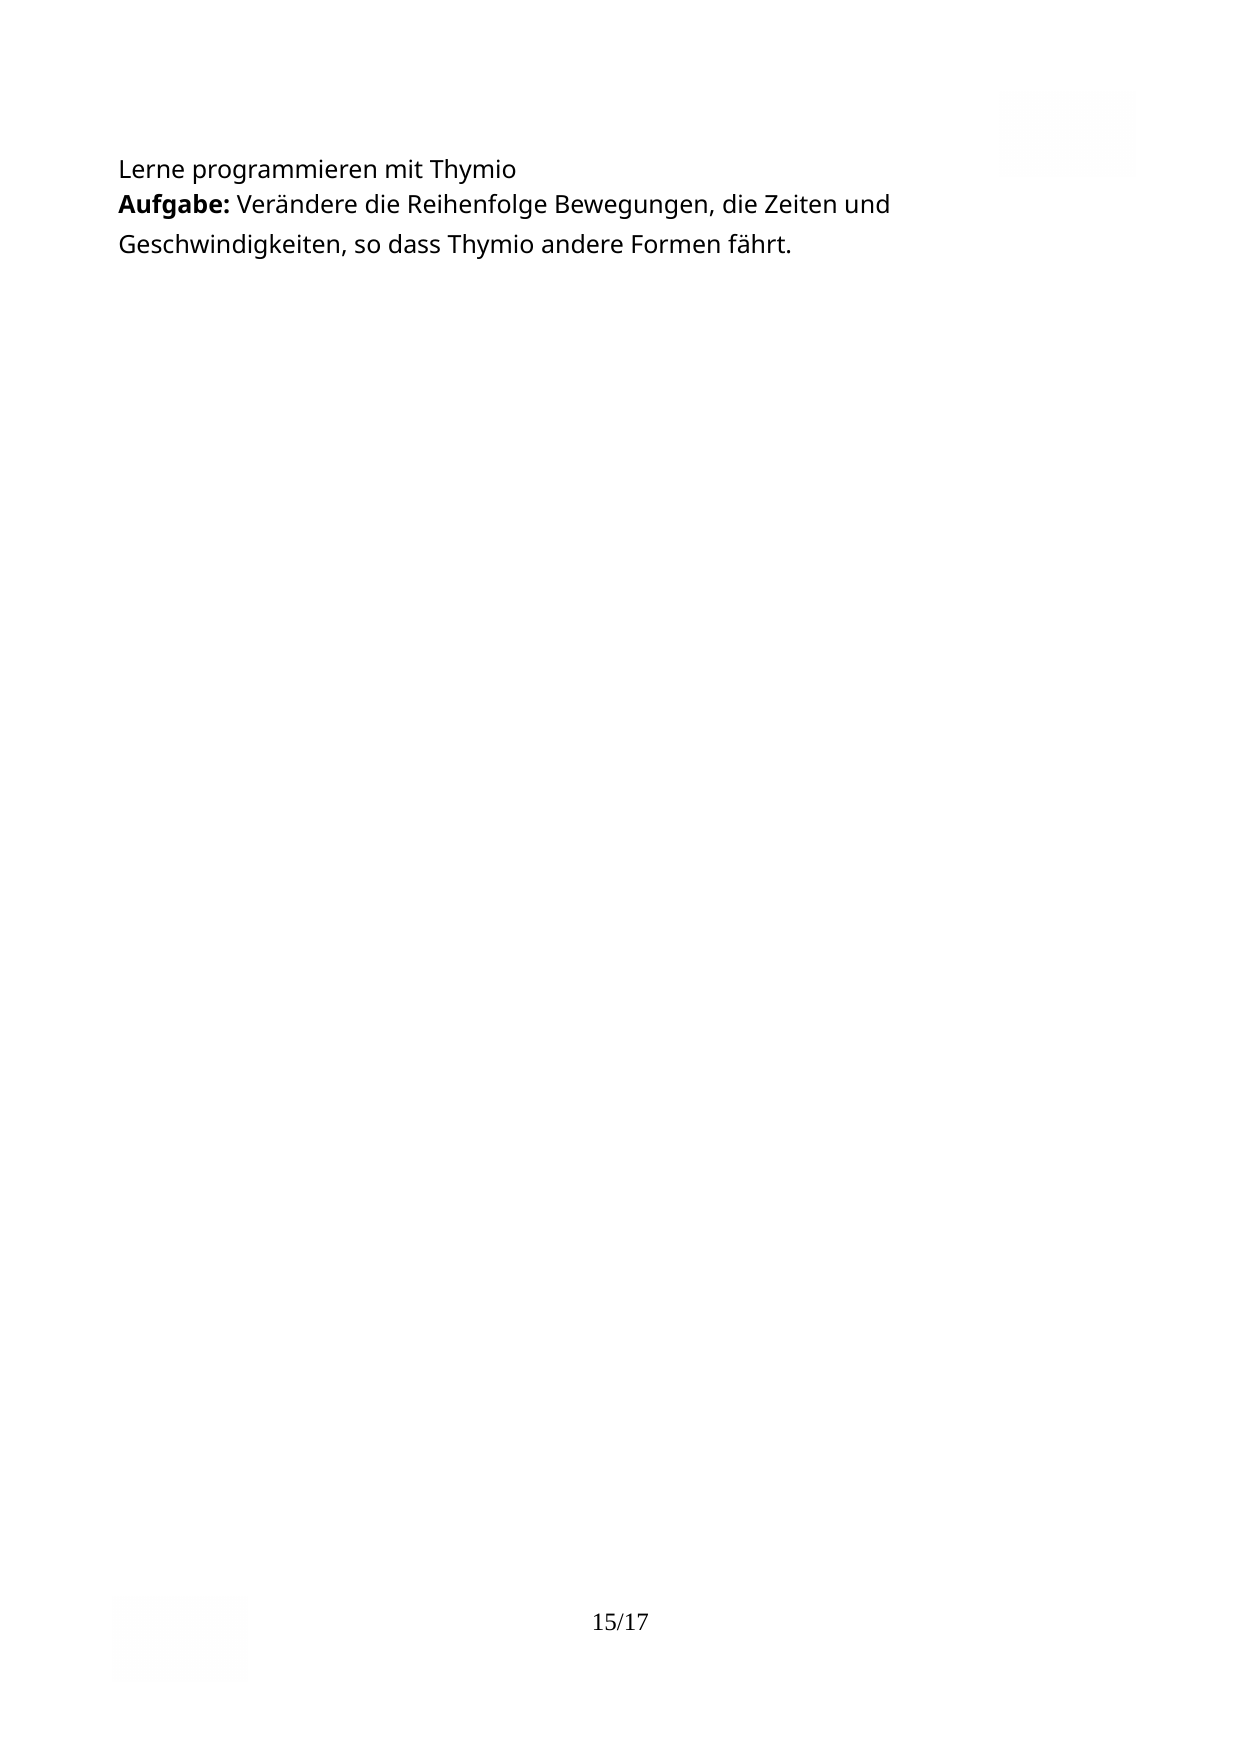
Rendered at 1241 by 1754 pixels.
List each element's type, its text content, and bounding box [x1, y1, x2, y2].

picture [112, 1596, 249, 1682]
picture [999, 91, 1136, 177]
subtitle Aufgabe: Verändere die Reihenfolge Bewegungen, die Zeiten und Geschwindigkeiten, so dass Thymio andere Formen fährt. [118, 186, 1122, 261]
